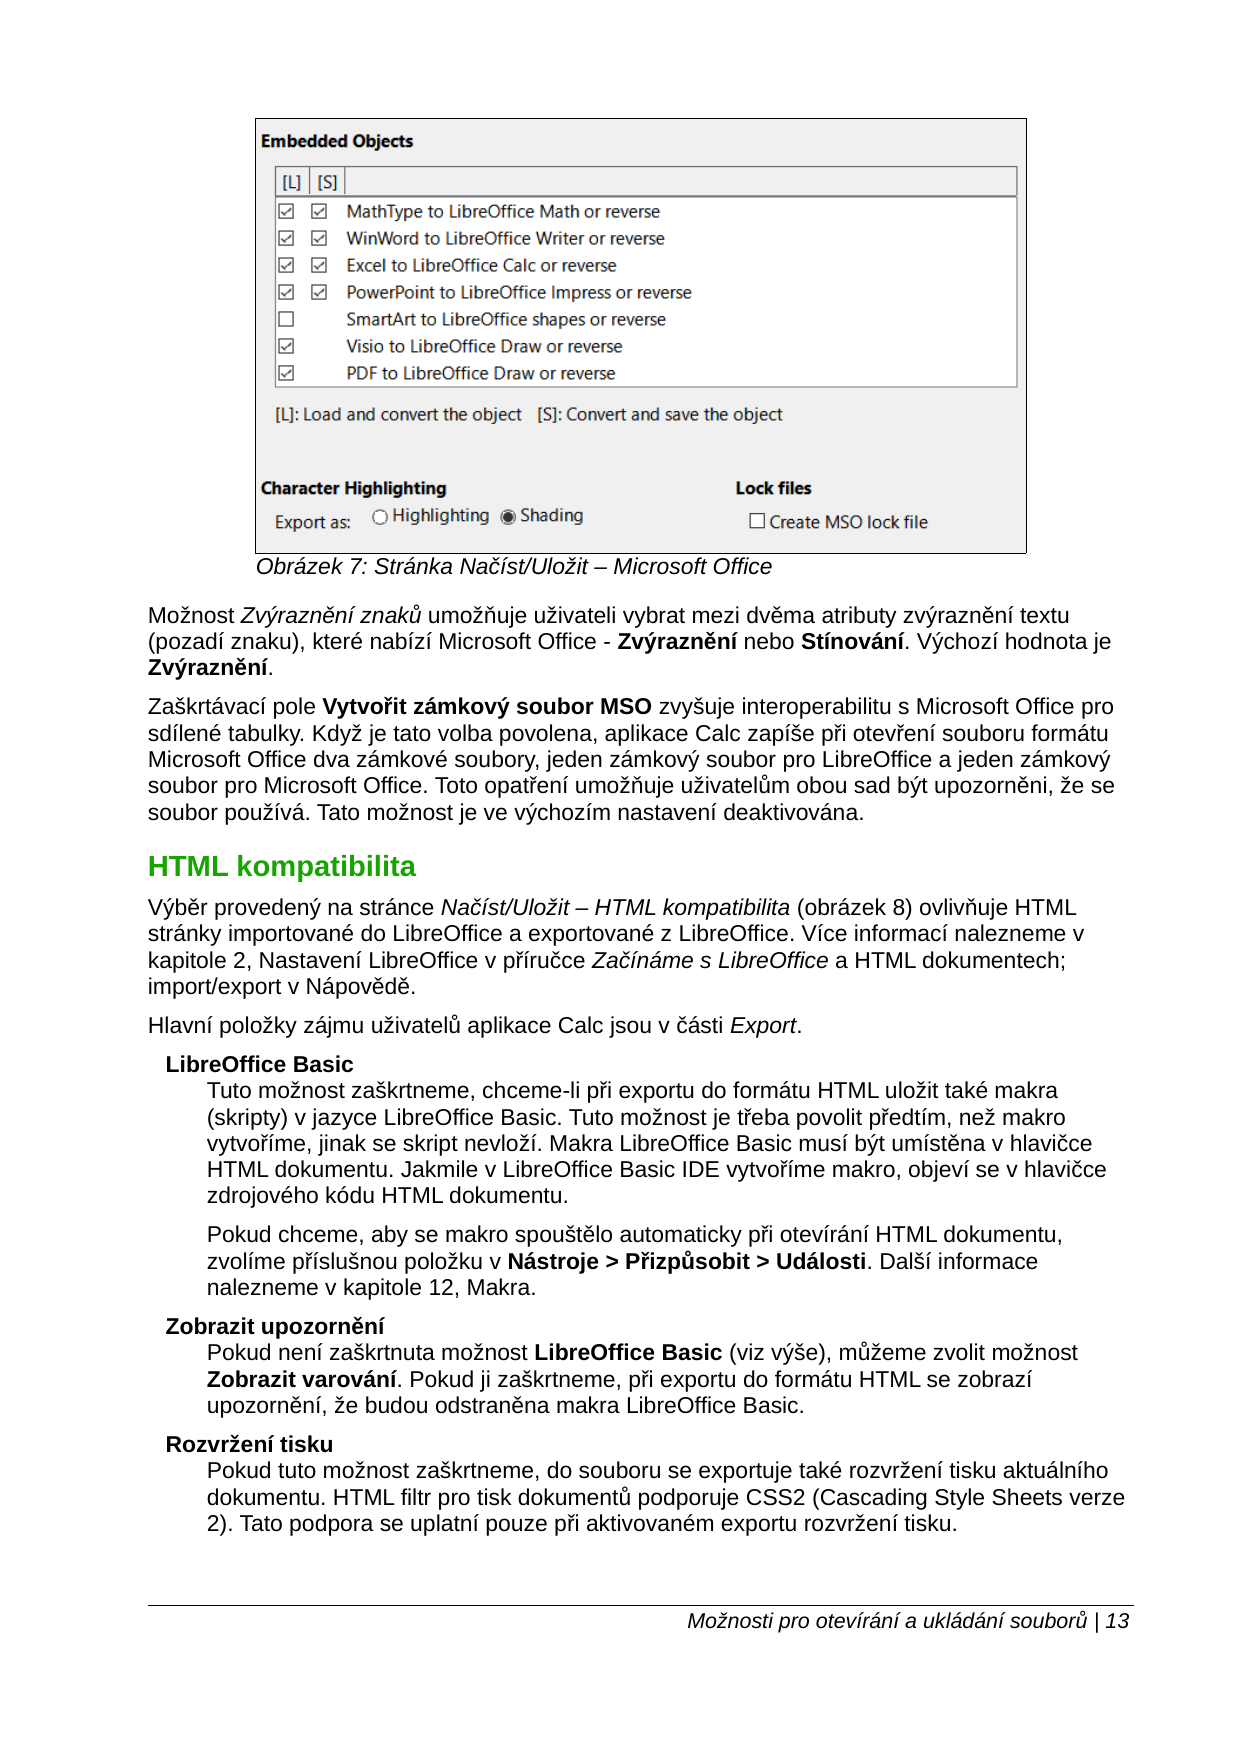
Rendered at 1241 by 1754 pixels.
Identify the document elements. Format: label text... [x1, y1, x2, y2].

text Možnost Zvýraznění znaků umožňuje uživateli vybrat mezi dvěma atributy zvýraznění textu (pozadí znaku), které nabízí Microsoft Office - Zvýraznění nebo Stínování. Výchozí hodnota je Zvýraznění. [148, 602, 1134, 681]
text Pokud není zaškrtnuta možnost LibreOffice Basic (viz výše), můžeme zvolit možnost Zobrazit varování. Pokud ji zaškrtneme, při exportu do formátu HTML se zobrazí upozornění, že budou odstraněna makra LibreOffice Basic. [207, 1339, 1134, 1418]
text Výběr provedený na stránce Načíst/Uložit – HTML kompatibilita (obrázek 8) ovlivňuje HTML stránky importované do LibreOffice a exportované z LibreOffice. Více informací nalezneme v kapitole 2, Nastavení LibreOffice v příručce Začínáme s LibreOffice a HTML dokumentech; import/export v Nápovědě. [148, 894, 1134, 999]
subtitle HTML kompatibilita [148, 849, 1134, 882]
text Obrázek 7: Stránka Načíst/Uložit – Microsoft Office [256, 554, 1026, 579]
text Pokud tuto možnost zaškrtneme, do souboru se exportuje také rozvržení tisku aktuálního dokumentu. HTML filtr pro tisk dokumentů podporuje CSS2 (Cascading Style Sheets verze 2). Tato podpora se uplatní pouze při aktivovaném exportu rozvržení tisku. [207, 1457, 1134, 1536]
text Tuto možnost zaškrtneme, chceme-li při exportu do formátu HTML uložit také makra (skripty) v jazyce LibreOffice Basic. Tuto možnost je třeba povolit předtím, než makro vytvoříme, jinak se skript nevloží. Makra LibreOffice Basic musí být umístěna v hlavičce HTML dokumentu. Jakmile v LibreOffice Basic IDE vytvoříme makro, objeví se v hlavičce zdrojového kódu HTML dokumentu. [207, 1077, 1134, 1209]
text Pokud chceme, aby se makro spouštělo automaticky při otevírání HTML dokumentu, zvolíme příslušnou položku v Nástroje > Přizpůsobit > Události. Další informace nalezneme v kapitole 12, Makra. [207, 1221, 1134, 1300]
picture [256, 119, 1026, 553]
text Rozvržení tisku [165, 1431, 1134, 1457]
text Zaškrtávací pole Vytvořit zámkový soubor MSO zvyšuje interoperabilitu s Microsoft Office pro sdílené tabulky. Když je tato volba povolena, aplikace Calc zapíše při otevření souboru formátu Microsoft Office dva zámkové soubory, jeden zámkový soubor pro LibreOffice a jeden zámkový soubor pro Microsoft Office. Toto opatření umožňuje uživatelům obou sad být upozorněni, že se soubor používá. Tato možnost je ve výchozím nastavení deaktivována. [148, 693, 1134, 825]
text Zobrazit upozornění [165, 1313, 1134, 1339]
text LibreOffice Basic [165, 1051, 1134, 1077]
text Hlavní položky zájmu uživatelů aplikace Calc jsou v části Export. [148, 1012, 1134, 1038]
